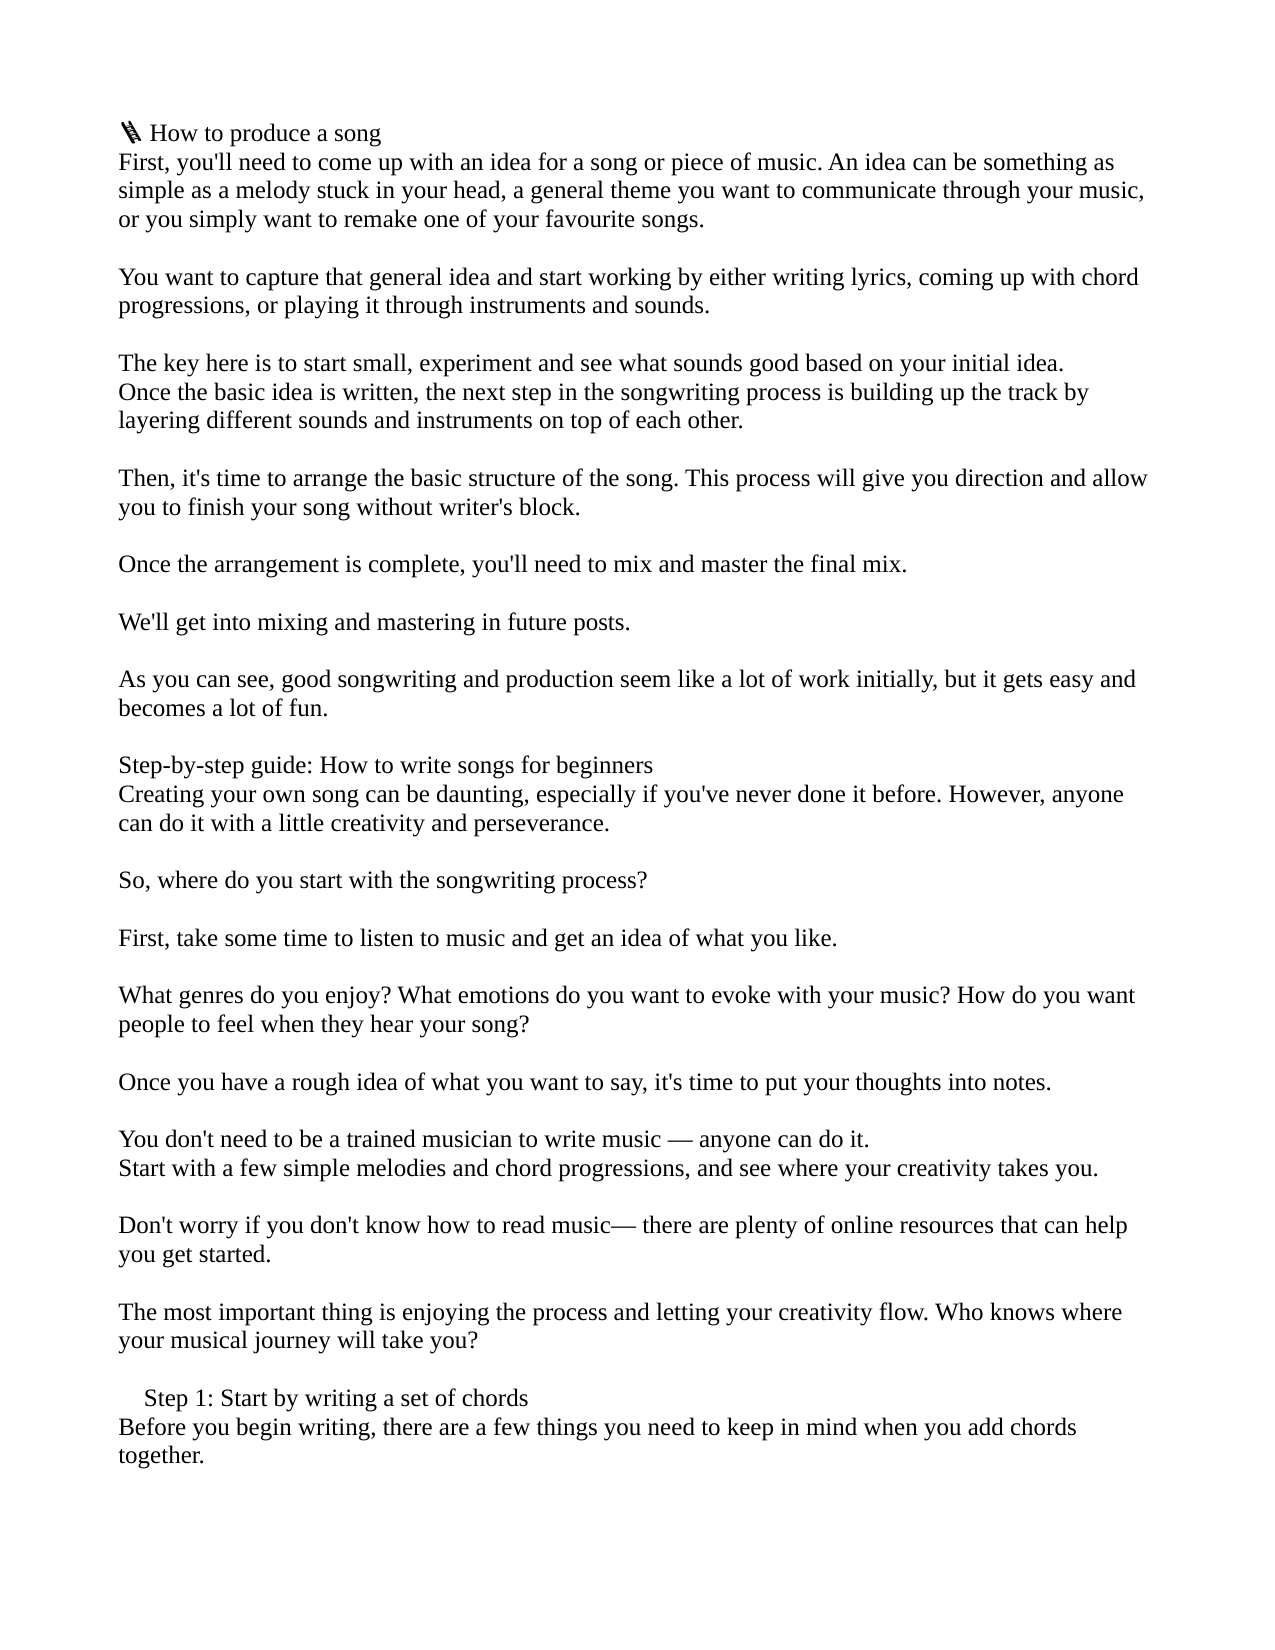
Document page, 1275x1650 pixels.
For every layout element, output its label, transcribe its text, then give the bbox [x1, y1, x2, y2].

text Once you have a rough idea of what you want to say, it's time to put your thoughts into notes. [118, 1067, 1157, 1096]
text What genres do you enjoy? What emotions do you want to evoke with your music? How do you want people to feel when they hear your song? [118, 981, 1157, 1038]
text Creating your own song can be daunting, especially if you've never done it before. However, anyone can do it with a little creativity and perseverance. [118, 779, 1157, 837]
text 💡 [118, 1498, 1157, 1527]
text Before you begin writing, there are a few things you need to keep in mind when you add chords together. [118, 1412, 1157, 1469]
text Start with a few simple melodies and chord progressions, and see where your creativity takes you. [118, 1153, 1157, 1182]
text Once the arrangement is complete, you'll need to mix and master the final mix. [118, 549, 1157, 578]
text Don't worry if you don't know how to read music— there are plenty of online resources that can help you get started. [118, 1211, 1157, 1268]
text Once the basic idea is written, the next step in the songwriting process is building up the track by layering different sounds and instruments on top of each other. [118, 377, 1157, 434]
text You don't need to be a trained musician to write music — anyone can do it. [118, 1124, 1157, 1153]
text You want to capture that general idea and start working by either writing lyrics, coming up with chord progressions, or playing it through instruments and sounds. [118, 262, 1157, 319]
text 🎼 Step 1: Start by writing a set of chords [118, 1383, 1157, 1412]
text So, where do you start with the songwriting process? [118, 866, 1157, 894]
text First, take some time to listen to music and get an idea of what you like. [118, 923, 1157, 952]
text The key here is to start small, experiment and see what sounds good based on your initial idea. [118, 348, 1157, 377]
text Step-by-step guide: How to write songs for beginners [118, 751, 1157, 779]
text As you can see, good songwriting and production seem like a lot of work initially, but it gets easy and becomes a lot of fun. [118, 664, 1157, 722]
text We'll get into mixing and mastering in future posts. [118, 607, 1157, 636]
text The most important thing is enjoying the process and letting your creativity flow. Who knows where your musical journey will take you? [118, 1297, 1157, 1354]
text Then, it's time to arrange the basic structure of the song. This process will give you direction and allow you to finish your song without writer's block. [118, 463, 1157, 521]
text First, you'll need to come up with an idea for a song or piece of music. An idea can be something as simple as a melody stuck in your head, a general theme you want to communicate through your music, or you simply want to remake one of your favourite songs. [118, 147, 1157, 233]
text 🪜 How to produce a song [118, 118, 1157, 147]
